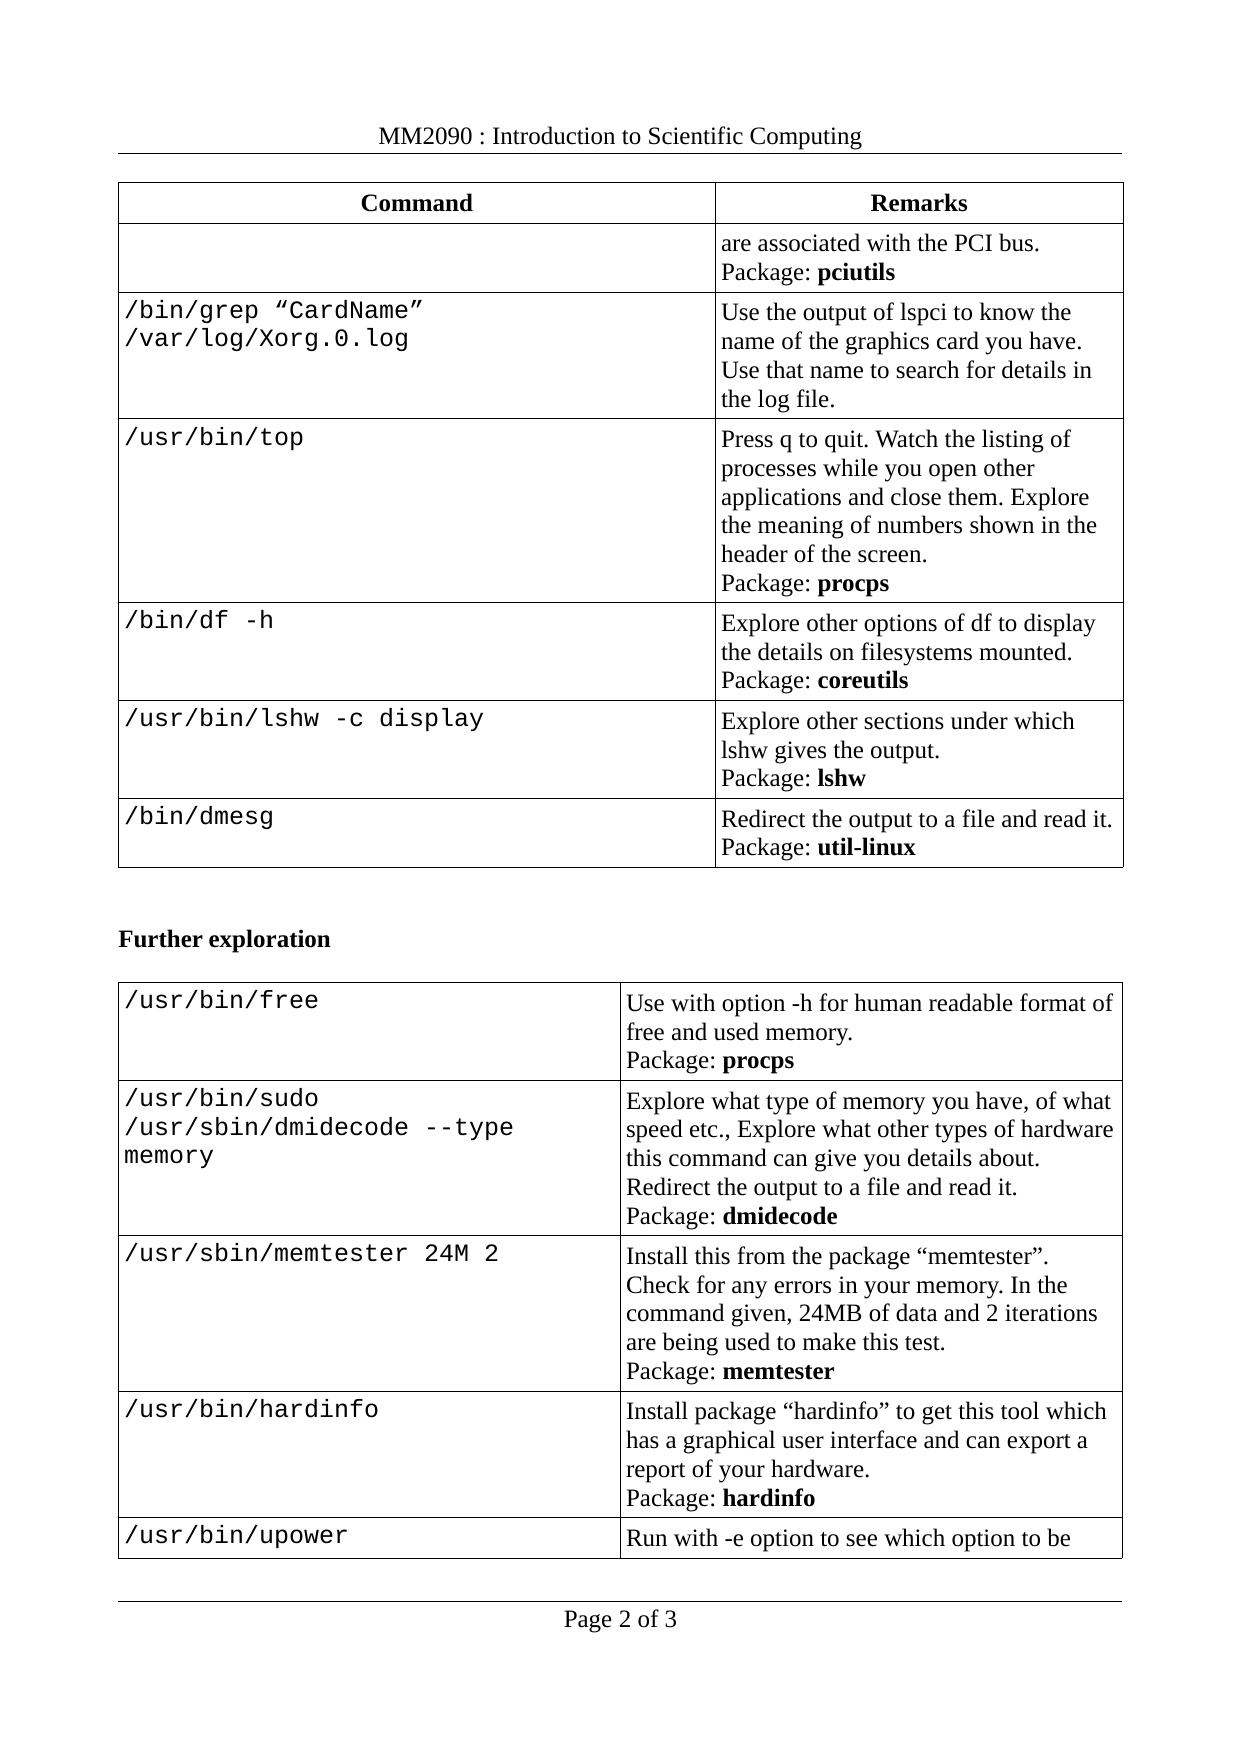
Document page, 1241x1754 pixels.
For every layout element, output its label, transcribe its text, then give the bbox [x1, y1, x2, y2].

table_cell /bin/grep “CardName” /var/log/Xorg.0.log [119, 293, 715, 418]
table_header Command [119, 183, 715, 223]
table_cell /usr/bin/top [119, 419, 715, 602]
table_cell Install package “hardinfo” to get this tool which has a graphical user interface and can export a report of your hardware. Package: hardinfo [621, 1392, 1122, 1517]
table_header Use with option -h for human readable format of free and used memory. Package: procps [621, 983, 1122, 1080]
table_cell Run with -e option to see which option to be [621, 1518, 1122, 1557]
table_cell are associated with the PCI bus. Package: pciutils [716, 224, 1123, 292]
table_cell Use the output of lspci to know the name of the graphics card you have. Use that name to search for details in the log file. [716, 293, 1123, 418]
table_cell /usr/bin/hardinfo [119, 1392, 620, 1517]
table_cell /usr/bin/upower [119, 1518, 620, 1557]
table_header Remarks [716, 183, 1123, 223]
table_cell /usr/bin/lshw -c display [119, 701, 715, 798]
table_cell /usr/sbin/memtester 24M 2 [119, 1236, 620, 1391]
table_cell Redirect the output to a file and read it. Package: util-linux [716, 799, 1123, 867]
table_cell Explore what type of memory you have, of what speed etc., Explore what other types of hardware this command can give you details about. Redirect the output to a file and read it. Package: dmidecode [621, 1081, 1122, 1235]
table_header /usr/bin/free [119, 983, 620, 1080]
table_cell Press q to quit. Watch the listing of processes while you open other applications and close them. Explore the meaning of numbers shown in the header of the screen. Package: procps [716, 419, 1123, 602]
table_cell Explore other options of df to display the details on filesystems mounted. Package: coreutils [716, 603, 1123, 700]
table_cell /bin/dmesg [119, 799, 715, 867]
table_cell [119, 224, 715, 292]
table_cell Install this from the package “memtester”. Check for any errors in your memory. In the command given, 24MB of data and 2 iterations are being used to make this test. Package: memtester [621, 1236, 1122, 1391]
text Further exploration [118, 924, 1122, 953]
table_cell /bin/df -h [119, 603, 715, 700]
table_cell /usr/bin/sudo /usr/sbin/dmidecode --type memory [119, 1081, 620, 1235]
table_cell Explore other sections under which lshw gives the output. Package: lshw [716, 701, 1123, 798]
